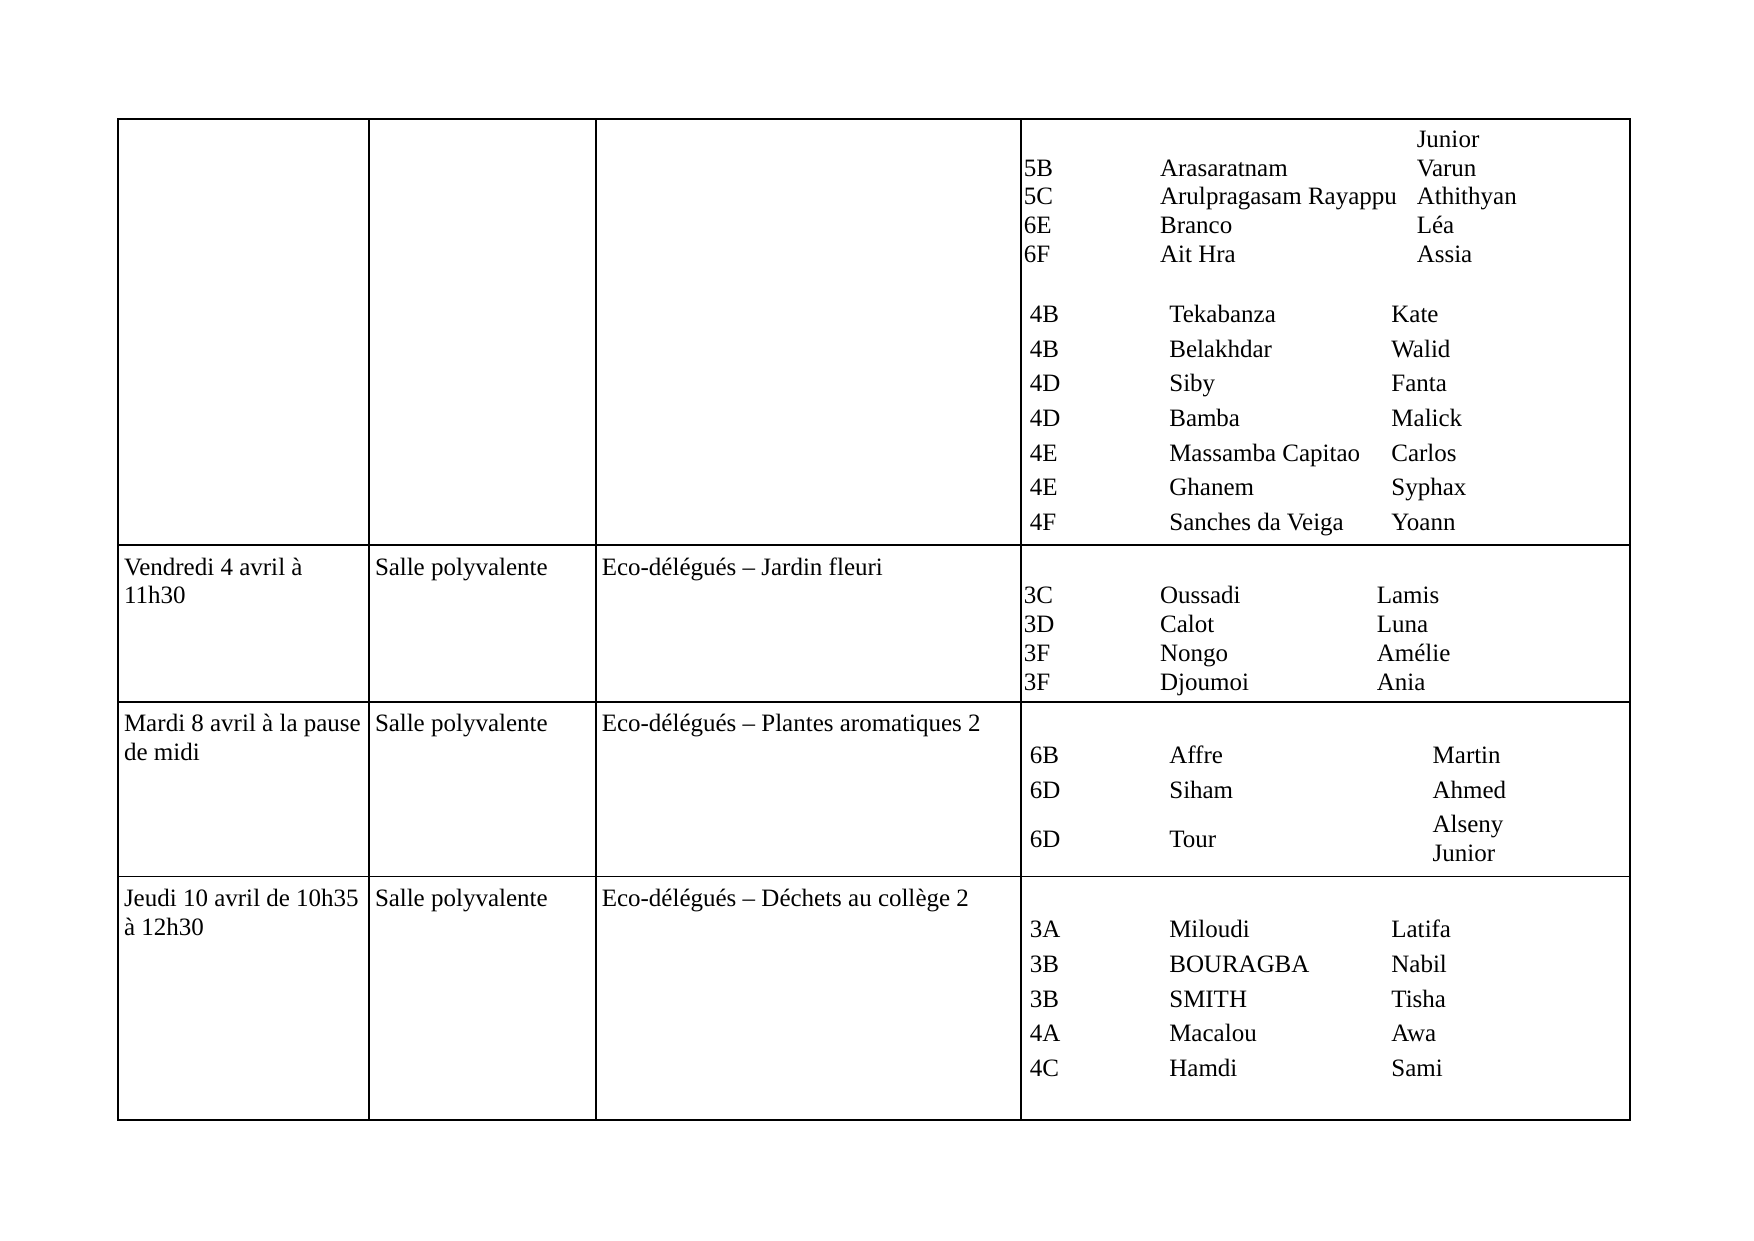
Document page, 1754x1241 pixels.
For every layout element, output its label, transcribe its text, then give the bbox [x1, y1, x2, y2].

table_cell Salle polyvalente [370, 546, 595, 701]
table_cell [1022, 124, 1157, 153]
table_header Martin [1430, 737, 1569, 772]
table_cell Siham [1166, 772, 1429, 806]
table_cell [370, 120, 595, 544]
table_cell Sami [1388, 1050, 1528, 1084]
table_cell 4C [1027, 1050, 1166, 1084]
table_cell Malick [1388, 400, 1528, 435]
table_cell Nabil [1388, 946, 1528, 981]
table_header 4B [1027, 296, 1166, 331]
table_cell SMITH [1166, 981, 1388, 1015]
table_cell Athithyan [1414, 181, 1547, 210]
table_header Lamis [1374, 580, 1507, 609]
table_cell 4E [1027, 469, 1166, 504]
table_cell [1157, 124, 1413, 153]
table_cell Tour [1166, 806, 1429, 870]
table_header Kate [1388, 296, 1528, 331]
table_cell 4B [1027, 331, 1166, 366]
table_cell 4A [1027, 1015, 1166, 1050]
table_cell Ahmed [1430, 772, 1569, 806]
table_cell Eco-délégués – Déchets au collège 2 [597, 877, 1020, 1119]
table_cell Bamba [1166, 400, 1388, 435]
table_cell Eco-délégués – Jardin fleuri [597, 546, 1020, 701]
table_cell [1022, 877, 1629, 1119]
table_header Oussadi [1157, 580, 1373, 609]
table_cell Tisha [1388, 981, 1528, 1015]
table_cell Hamdi [1166, 1050, 1388, 1084]
table_cell Carlos [1388, 435, 1528, 469]
table_cell 5C [1022, 181, 1157, 210]
table_cell Fanta [1388, 366, 1528, 400]
table_header 3A [1027, 912, 1166, 946]
table_cell Vendredi 4 avril à 11h30 [119, 546, 368, 701]
table_cell Belakhdar [1166, 331, 1388, 366]
table_cell [1022, 546, 1629, 701]
table_cell Walid [1388, 331, 1528, 366]
table_cell Salle polyvalente [370, 877, 595, 1119]
table_cell [1022, 120, 1629, 544]
table_cell Siby [1166, 366, 1388, 400]
table_cell Awa [1388, 1015, 1528, 1050]
table_cell 6D [1027, 806, 1166, 870]
table_cell Massamba Capitao [1166, 435, 1388, 469]
table_cell Salle polyvalente [370, 703, 595, 876]
table_cell 6E [1022, 210, 1157, 239]
table_cell Syphax [1388, 469, 1528, 504]
table_cell Varun [1414, 153, 1547, 181]
table_cell Nongo [1157, 638, 1373, 667]
table_cell Ghanem [1166, 469, 1388, 504]
table_cell Eco-délégués – Plantes aromatiques 2 [597, 703, 1020, 876]
table_cell 3D [1022, 609, 1157, 638]
table_cell [119, 120, 368, 544]
table_cell [1022, 703, 1629, 876]
table_cell 3B [1027, 981, 1166, 1015]
table_cell 3F [1022, 638, 1157, 667]
table_cell Assia [1414, 239, 1547, 268]
table_cell Amélie [1374, 638, 1507, 667]
table_cell 4D [1027, 366, 1166, 400]
table_cell Calot [1157, 609, 1373, 638]
table_cell Léa [1414, 210, 1547, 239]
table_cell Arulpragasam Rayappu [1157, 181, 1413, 210]
table_header Affre [1166, 737, 1429, 772]
table_cell Arasaratnam [1157, 153, 1413, 181]
table_cell 4F [1027, 504, 1166, 538]
table_cell Ania [1374, 667, 1507, 695]
table_cell 4E [1027, 435, 1166, 469]
table_cell Ait Hra [1157, 239, 1413, 268]
table_cell Yoann [1388, 504, 1528, 538]
table_header Latifa [1388, 912, 1528, 946]
table_cell 6F [1022, 239, 1157, 268]
table_cell 4D [1027, 400, 1166, 435]
table_header Tekabanza [1166, 296, 1388, 331]
table_cell Macalou [1166, 1015, 1388, 1050]
table_cell BOURAGBA [1166, 946, 1388, 981]
table_cell 5B [1022, 153, 1157, 181]
table_cell 3F [1022, 667, 1157, 695]
table_cell Sanches da Veiga [1166, 504, 1388, 538]
table_cell 6D [1027, 772, 1166, 806]
table_cell 3B [1027, 946, 1166, 981]
table_cell Luna [1374, 609, 1507, 638]
table_cell Mardi 8 avril à la pause de midi [119, 703, 368, 876]
table_cell Djoumoi [1157, 667, 1373, 695]
table_header 3C [1022, 580, 1157, 609]
table_cell [597, 120, 1020, 544]
table_header Miloudi [1166, 912, 1388, 946]
table_cell Junior [1414, 124, 1547, 153]
table_cell Branco [1157, 210, 1413, 239]
table_header 6B [1027, 737, 1166, 772]
table_cell Alseny Junior [1430, 806, 1569, 870]
table_cell Jeudi 10 avril de 10h35 à 12h30 [119, 877, 368, 1119]
